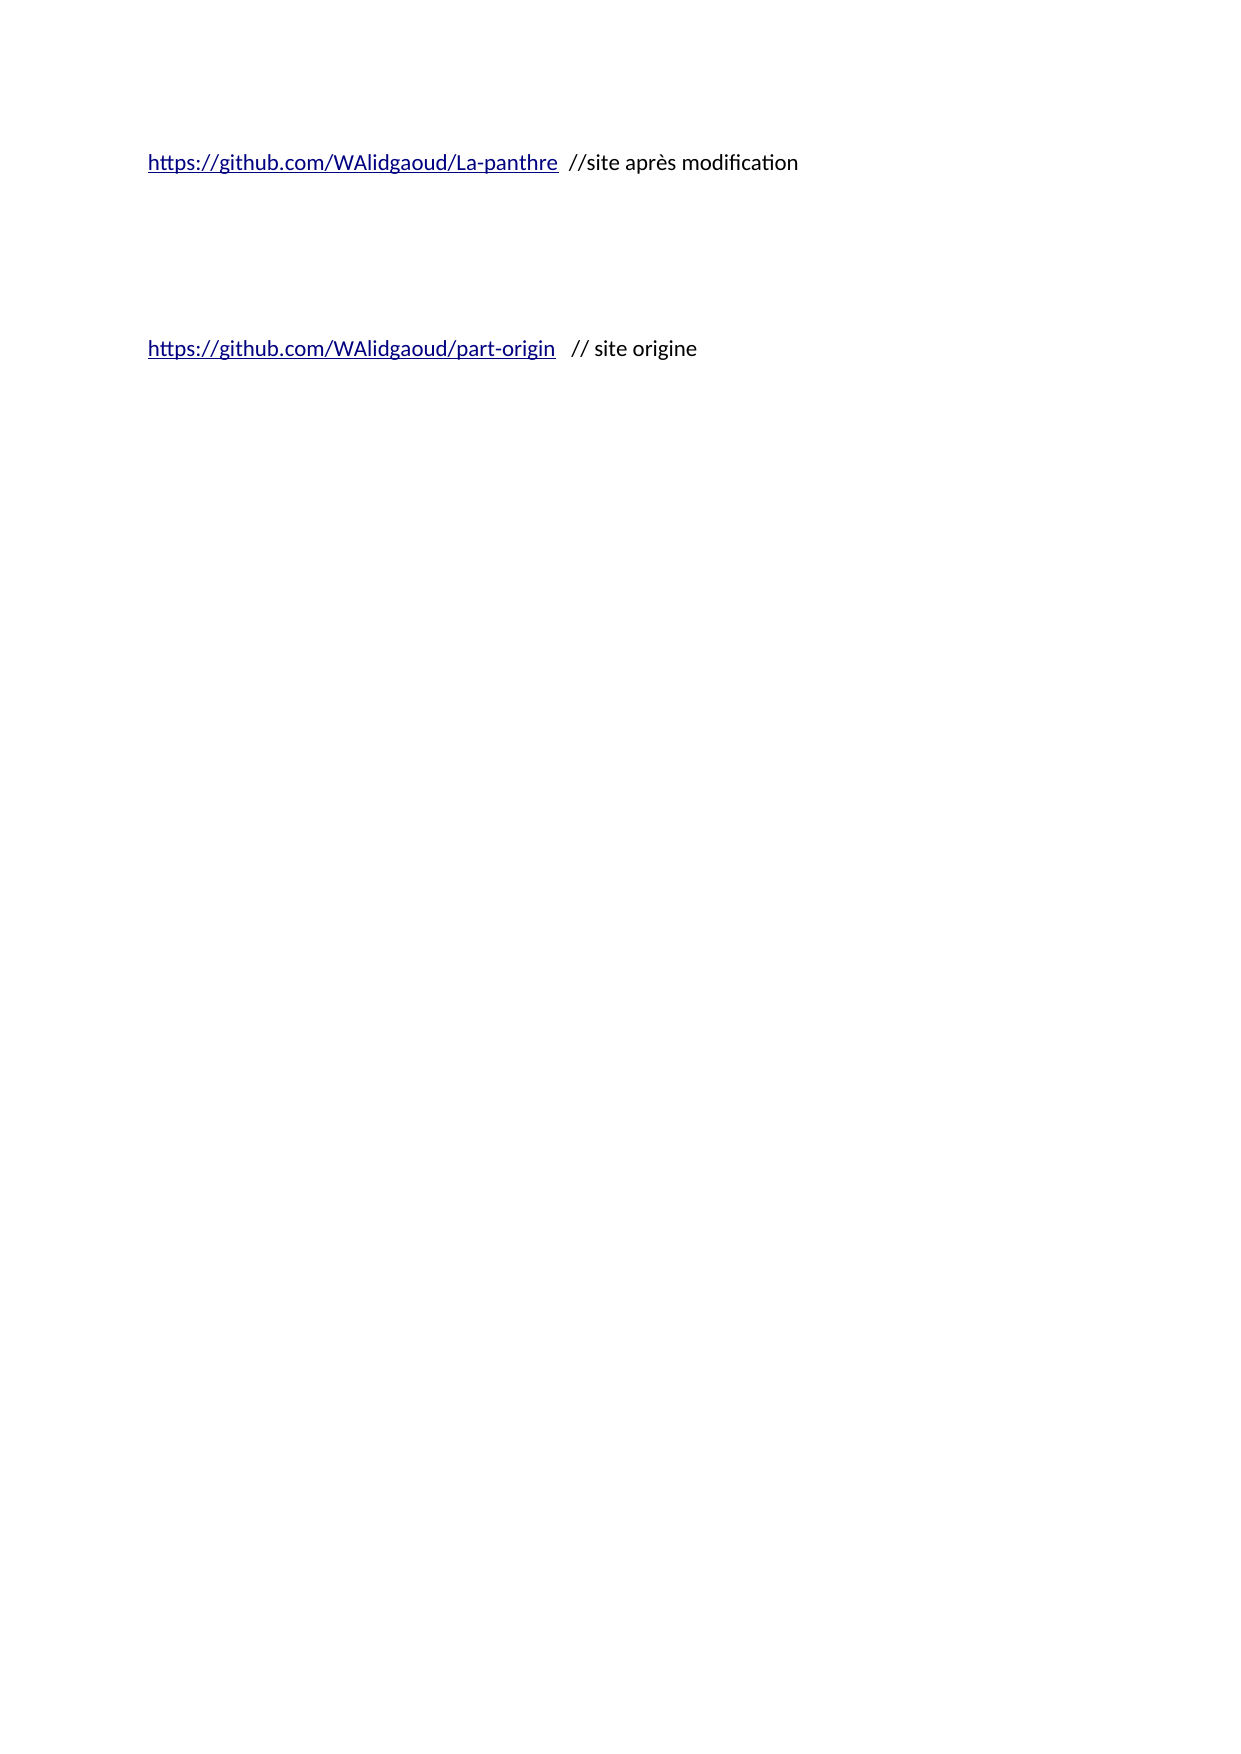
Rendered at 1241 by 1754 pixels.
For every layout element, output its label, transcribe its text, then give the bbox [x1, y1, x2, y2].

text https://github.com/WAlidgaoud/La-panthre //site après modification [148, 148, 1093, 176]
text https://github.com/WAlidgaoud/part-origin // site origine [148, 334, 1093, 362]
